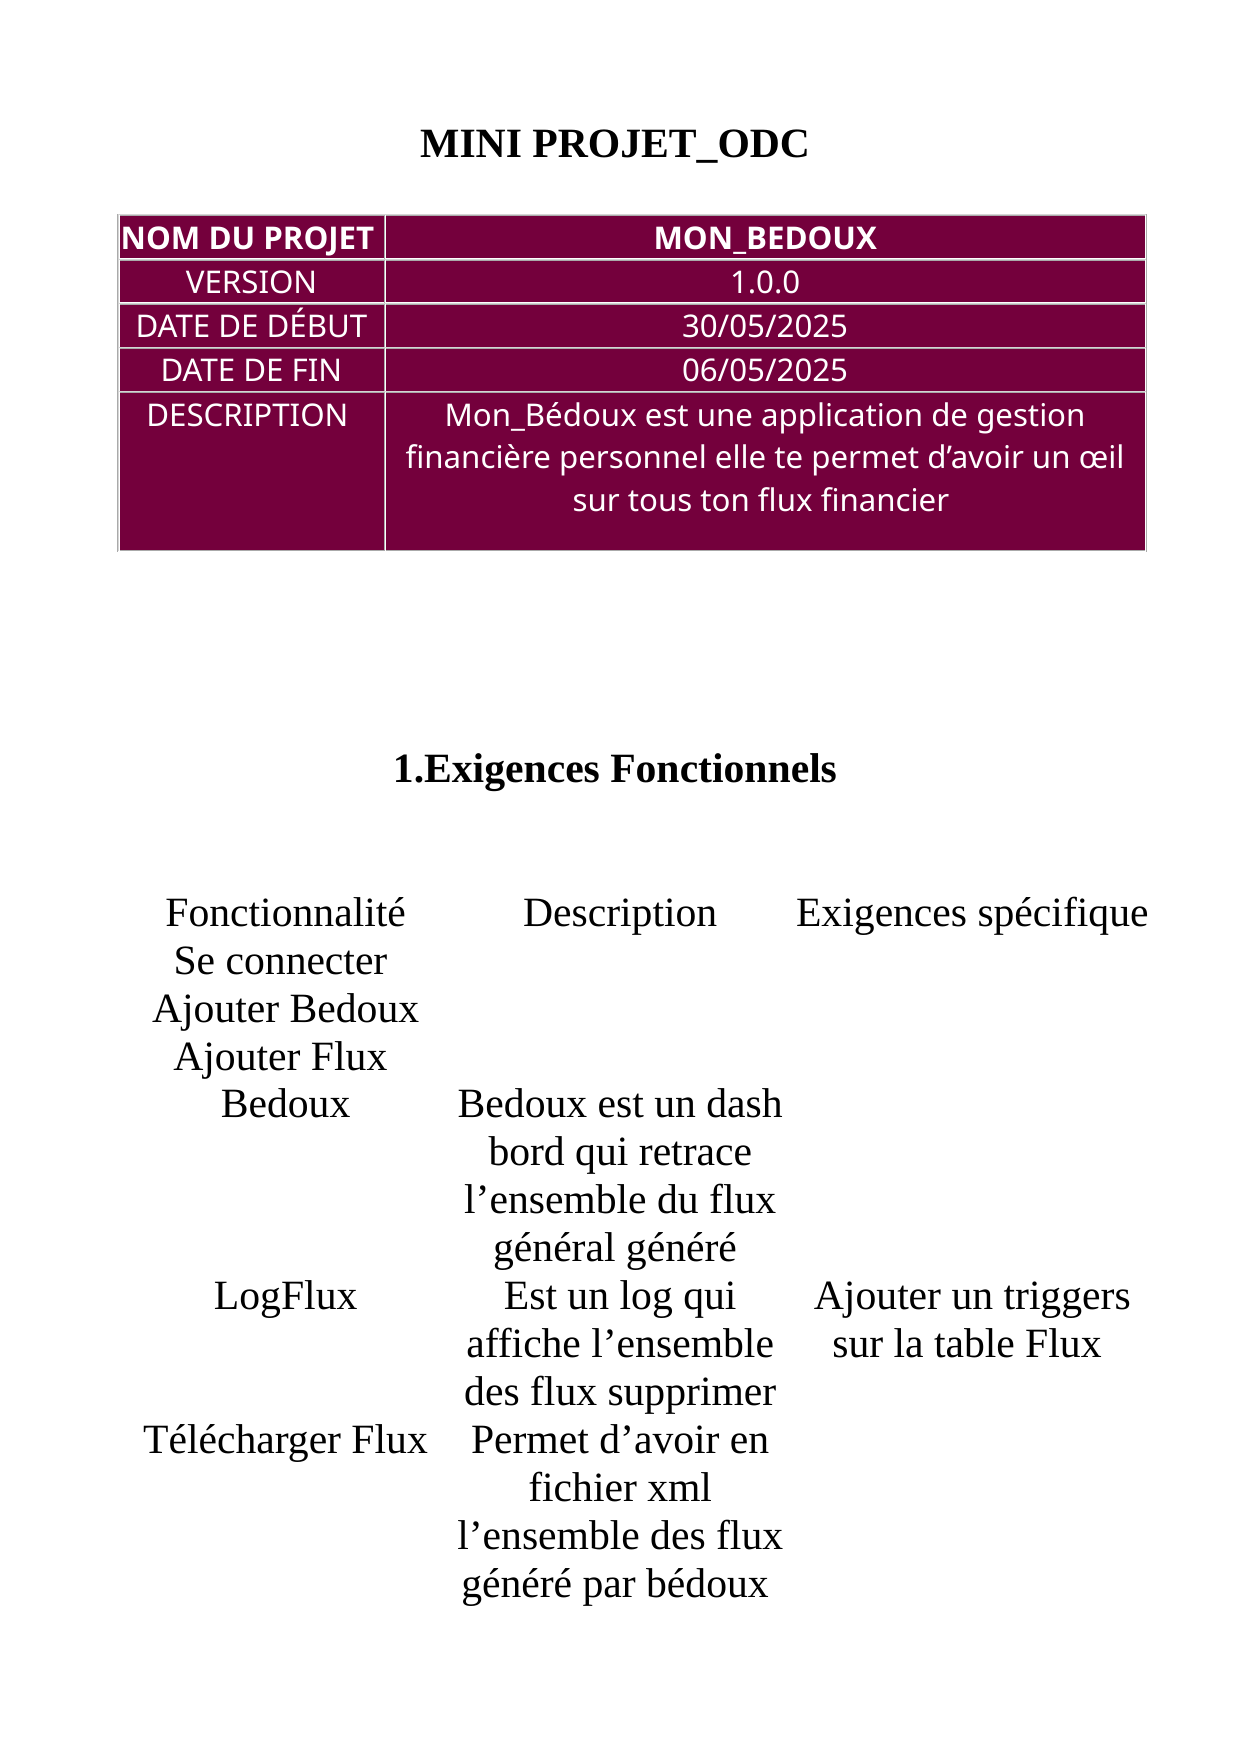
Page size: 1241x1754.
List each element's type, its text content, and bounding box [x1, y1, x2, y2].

table_cell DATE DE FIN [120, 349, 384, 391]
table_header Exigences spécifique [788, 887, 1157, 935]
table_cell [453, 983, 787, 1031]
table_cell Ajouter un triggers sur la table Flux [788, 1271, 1157, 1414]
table_cell DATE DE DÉBUT [120, 305, 384, 347]
table_cell 30/05/2025 [386, 305, 1145, 347]
table_cell [788, 983, 1157, 1031]
table_cell VERSION [120, 261, 384, 302]
table_header Fonctionnalité [118, 887, 453, 935]
table_cell Mon_Bédoux est une application de gestion financière personnel elle te permet d’avoir un œil sur tous ton flux financier [386, 393, 1145, 550]
table_cell Bedoux [118, 1079, 453, 1271]
table_cell LogFlux [118, 1271, 453, 1414]
table_cell [788, 1414, 1157, 1606]
table_cell Ajouter Flux [118, 1031, 453, 1079]
table_cell [453, 1031, 787, 1079]
table_header Description [453, 887, 787, 935]
table_cell 1.0.0 [386, 261, 1145, 302]
table_cell Télécharger Flux [118, 1414, 453, 1606]
table_cell [788, 1031, 1157, 1079]
table_cell [788, 1079, 1157, 1271]
text 1.Exigences Fonctionnels [118, 743, 1122, 791]
table_header MON_BEDOUX [386, 216, 1145, 258]
table_cell [453, 935, 787, 983]
table_cell 06/05/2025 [386, 349, 1145, 391]
table_cell DESCRIPTION [120, 393, 384, 550]
table_cell [788, 935, 1157, 983]
table_cell Se connecter [118, 935, 453, 983]
table_cell Est un log qui affiche l’ensemble des flux supprimer [453, 1271, 787, 1414]
table_cell Bedoux est un dash bord qui retrace l’ensemble du flux général généré [453, 1079, 787, 1271]
table_cell Ajouter Bedoux [118, 983, 453, 1031]
text MINI PROJET_ODC [118, 118, 1122, 166]
table_cell Permet d’avoir en fichier xml l’ensemble des flux généré par bédoux [453, 1414, 787, 1606]
table_header NOM DU PROJET [120, 216, 384, 258]
